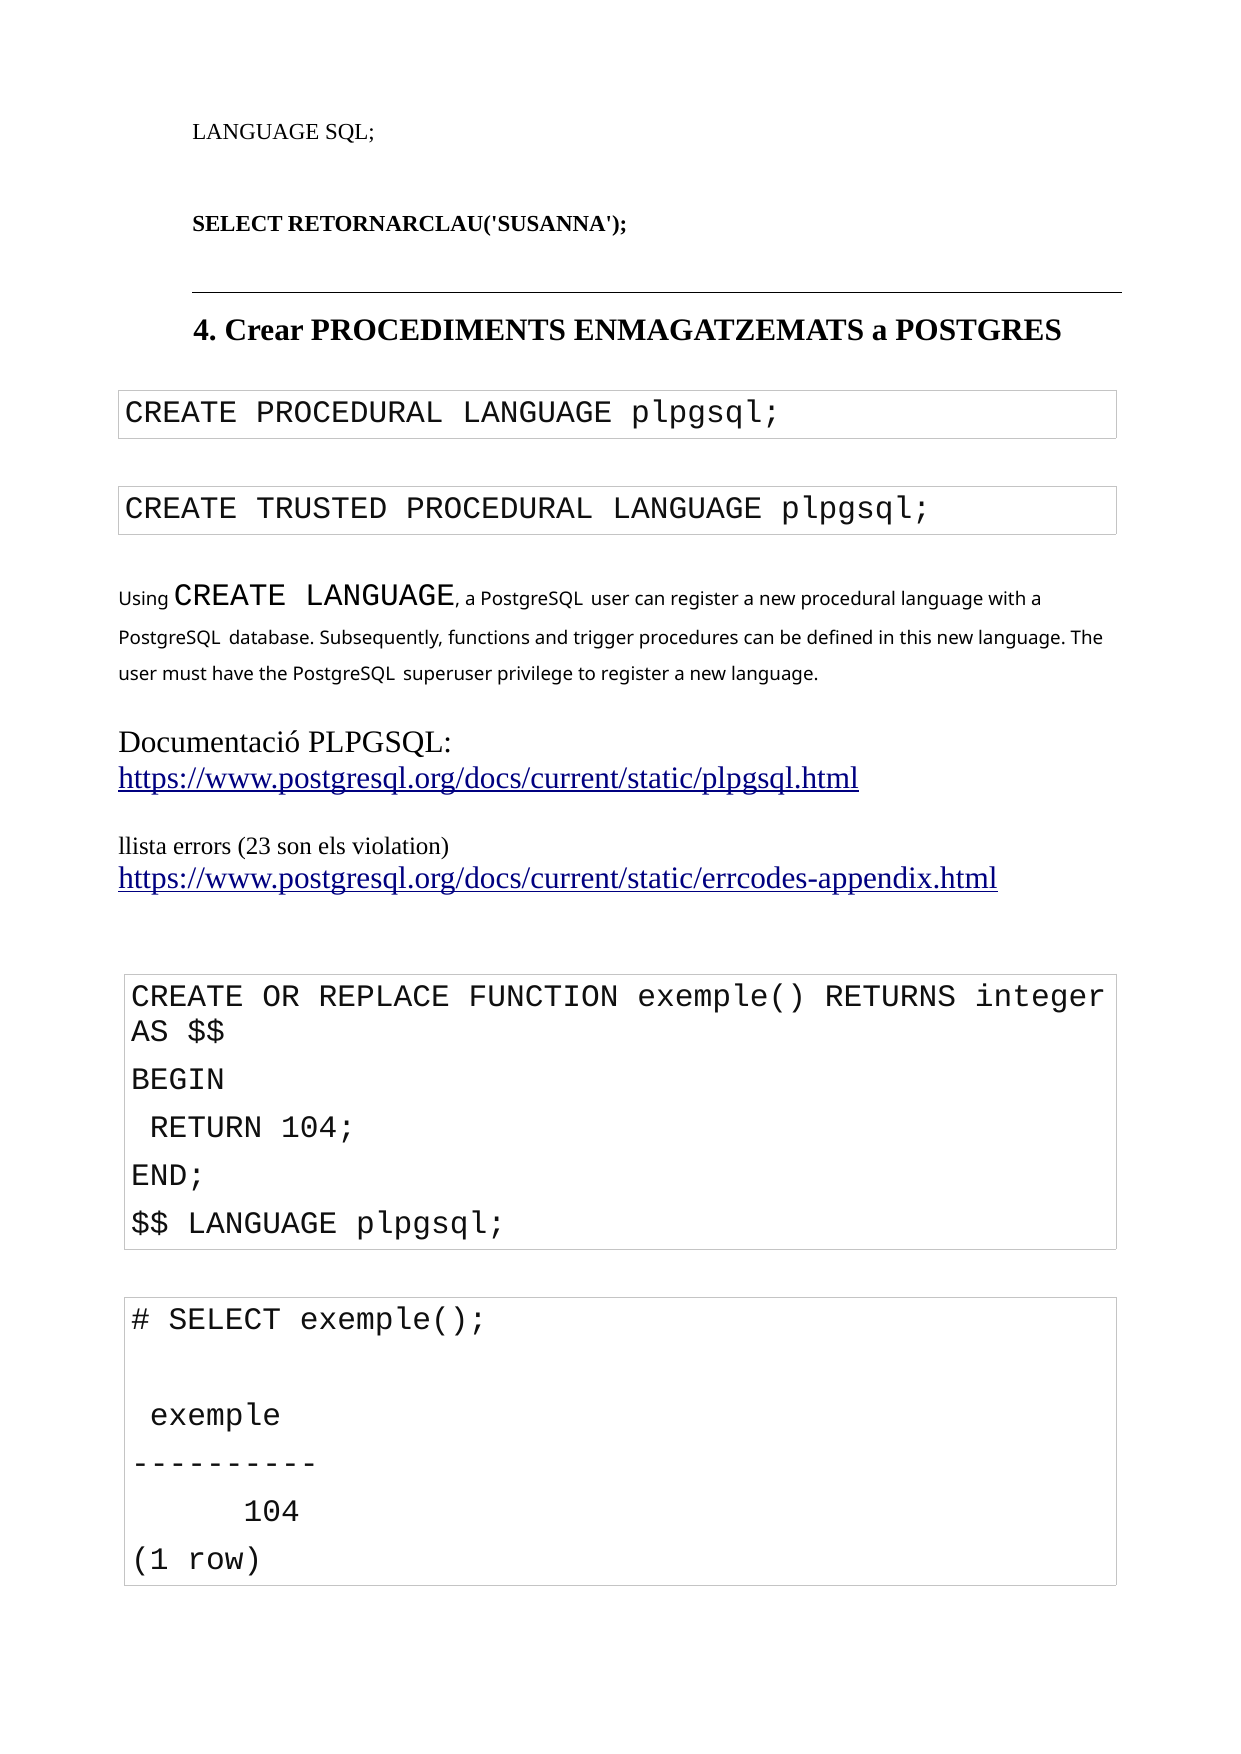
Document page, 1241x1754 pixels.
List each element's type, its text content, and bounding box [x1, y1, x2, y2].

text # SELECT exemple(); [125, 1298, 1116, 1339]
text END; [125, 1153, 1116, 1194]
text CREATE OR REPLACE FUNCTION exemple() RETURNS integer AS $$ [125, 975, 1116, 1051]
text Using CREATE LANGUAGE, a PostgreSQL user can register a new procedural language with a PostgreSQL database. Subsequently, functions and trigger procedures can be defined in this new language. The user must have the PostgreSQL superuser privilege to register a new language. [118, 577, 1122, 687]
text SELECT RETORNARCLAU('SUSANNA'); [192, 210, 1122, 237]
text https://www.postgresql.org/docs/current/static/errcodes-appendix.html [118, 859, 1122, 895]
text CREATE PROCEDURAL LANGUAGE plpgsql; [119, 391, 1116, 438]
text llista errors (23 son els violation) [118, 831, 1122, 859]
text exemple [125, 1393, 1116, 1435]
text CREATE TRUSTED PROCEDURAL LANGUAGE plpgsql; [119, 487, 1116, 534]
text 104 [125, 1489, 1116, 1531]
text LANGUAGE SQL; [192, 118, 1122, 144]
list 4. Crear PROCEDIMENTS ENMAGATZEMATS a POSTGRES [156, 312, 1122, 347]
text Documentació PLPGSQL: [118, 723, 1122, 759]
text ---------- [125, 1441, 1116, 1483]
text (1 row) [125, 1537, 1116, 1585]
text $$ LANGUAGE plpgsql; [125, 1201, 1116, 1249]
text RETURN 104; [125, 1105, 1116, 1147]
text BEGIN [125, 1057, 1116, 1099]
text https://www.postgresql.org/docs/current/static/plpgsql.html [118, 759, 1122, 795]
